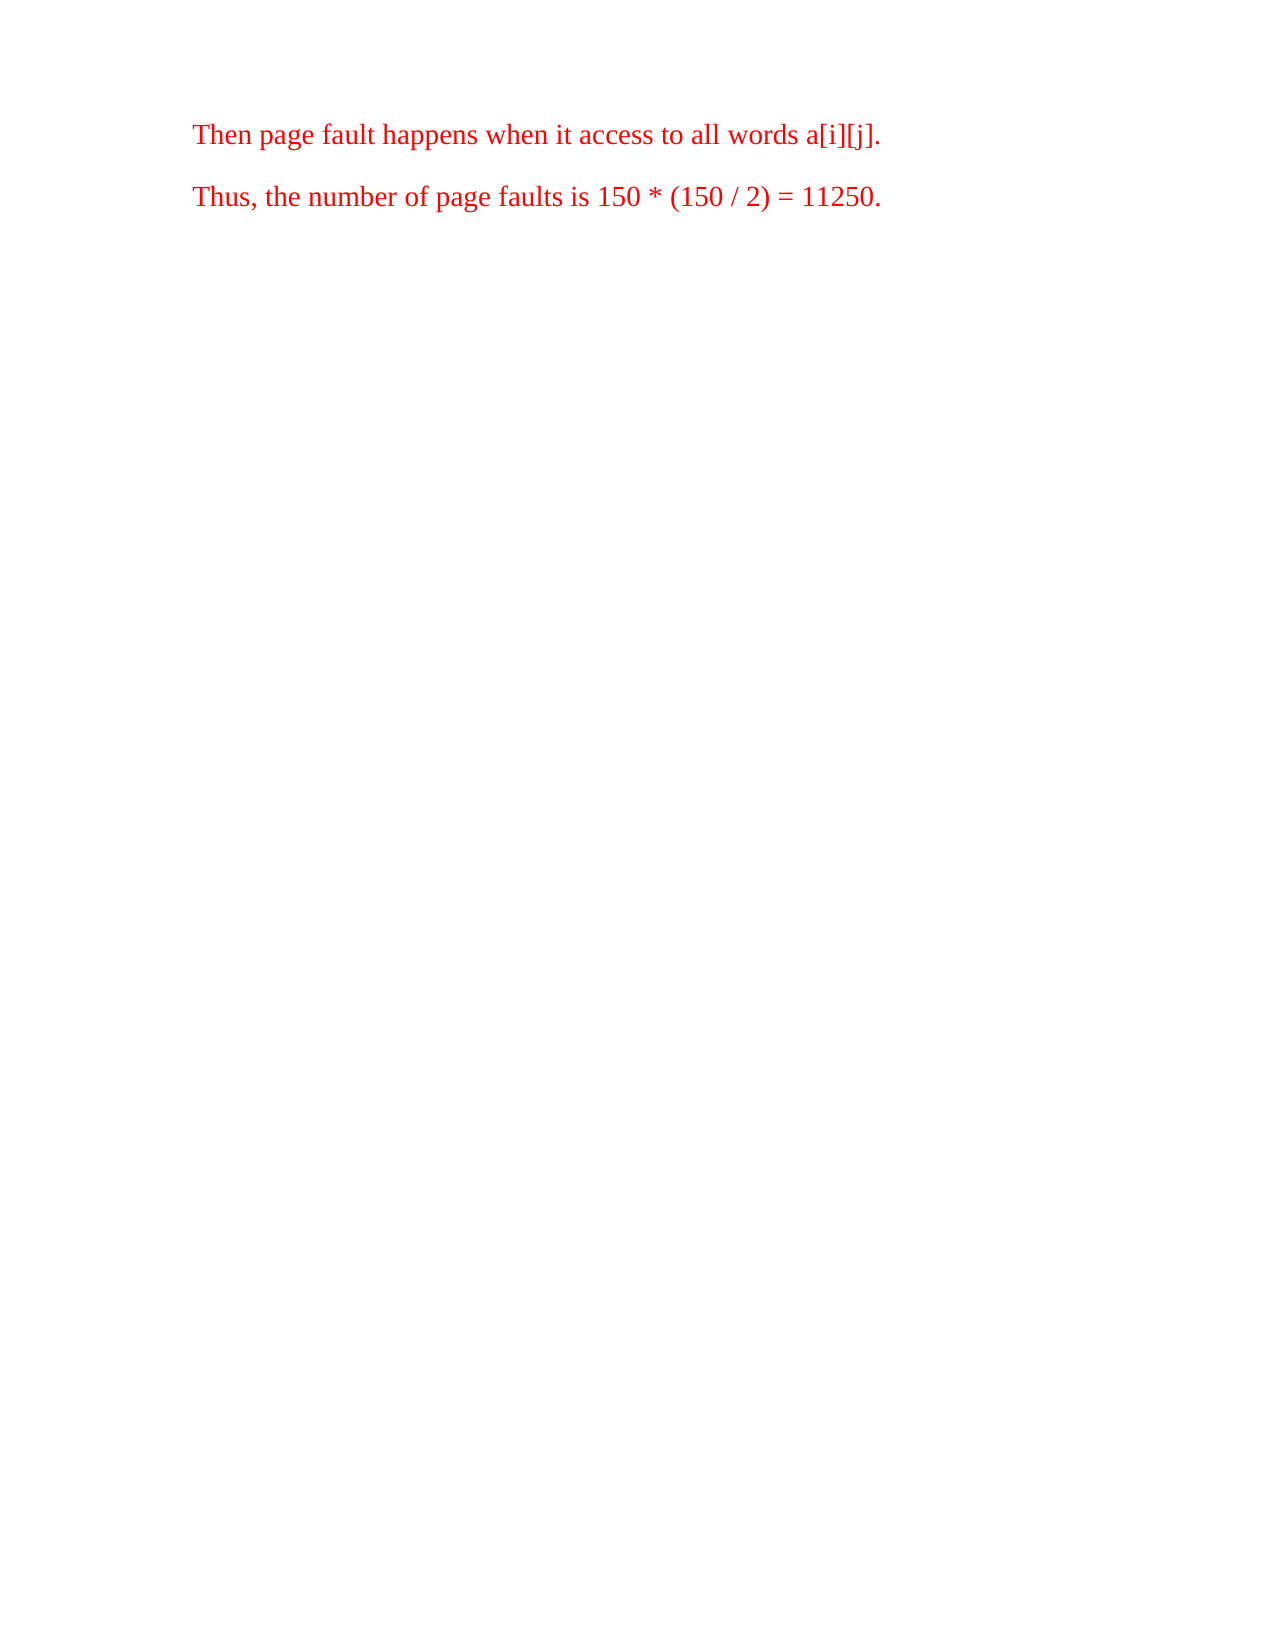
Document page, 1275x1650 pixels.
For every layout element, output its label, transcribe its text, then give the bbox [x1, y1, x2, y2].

text Then page fault happens when it access to all words a[i][j]. [118, 118, 1157, 150]
text Thus, the number of page faults is 150 * (150 / 2) = 11250. [118, 180, 1157, 212]
